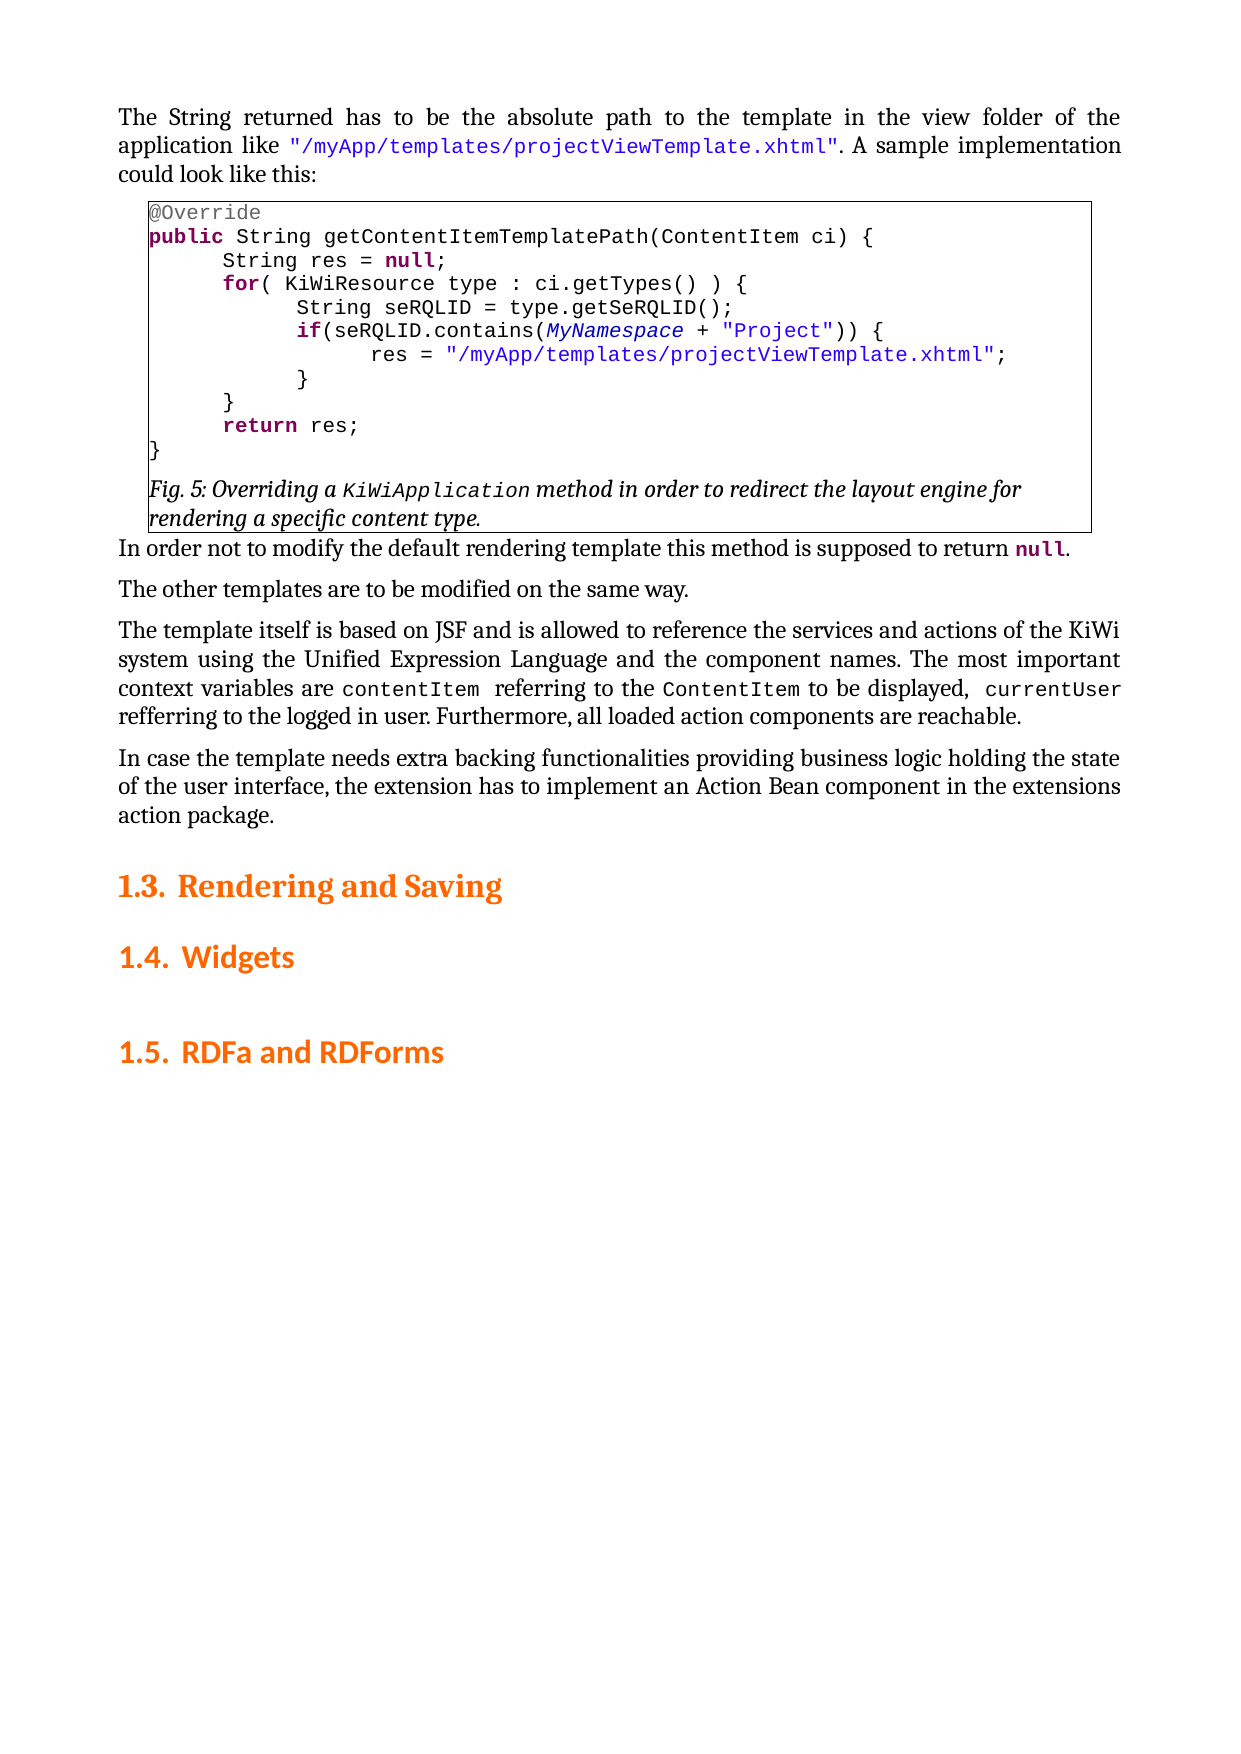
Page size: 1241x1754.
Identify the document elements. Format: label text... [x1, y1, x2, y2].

text The String returned has to be the absolute path to the template in the view folder of the application like "/myApp/templates/projectViewTemplate.xhtml". A sample implementation could look like this: [118, 102, 1122, 189]
text } [149, 439, 1091, 462]
text The template itself is based on JSF and is allowed to reference the services and actions of the KiWi system using the Unified Expression Language and the component names. The most important context variables are contentItem referring to the ContentItem to be displayed, currentUser refferring to the logged in user. Furthermore, all loaded action components are reachable. [118, 616, 1122, 731]
text String res = null; [149, 249, 1091, 273]
subtitle Rendering and Saving [118, 867, 1122, 906]
text } [149, 391, 1091, 415]
text } [149, 368, 1091, 391]
text In order not to modify the default rendering template this method is supposed to return null. [118, 201, 1122, 562]
text res = "/myApp/templates/projectViewTemplate.xhtml"; [149, 344, 1091, 368]
text return res; [149, 415, 1091, 439]
subtitle RDFa and RDForms [118, 1039, 1122, 1072]
subtitle Widgets [118, 943, 1122, 976]
text Fig. 5: Overriding a KiWiApplication method in order to redirect the layout engine for rendering a specific content type. [149, 475, 1091, 532]
text String seRQLID = type.getSeRQLID(); [149, 297, 1091, 321]
text The other templates are to be modified on the same way. [118, 575, 1122, 603]
text if(seRQLID.contains(MyNamespace + "Project")) { [149, 321, 1091, 344]
text public String getContentItemTemplatePath(ContentItem ci) { [149, 226, 1091, 249]
text for( KiWiResource type : ci.getTypes() ) { [149, 273, 1091, 297]
text @Override [149, 202, 1091, 226]
text In case the template needs extra backing functionalities providing business logic holding the state of the user interface, the extension has to implement an Action Bean component in the extensions action package. [118, 743, 1122, 830]
